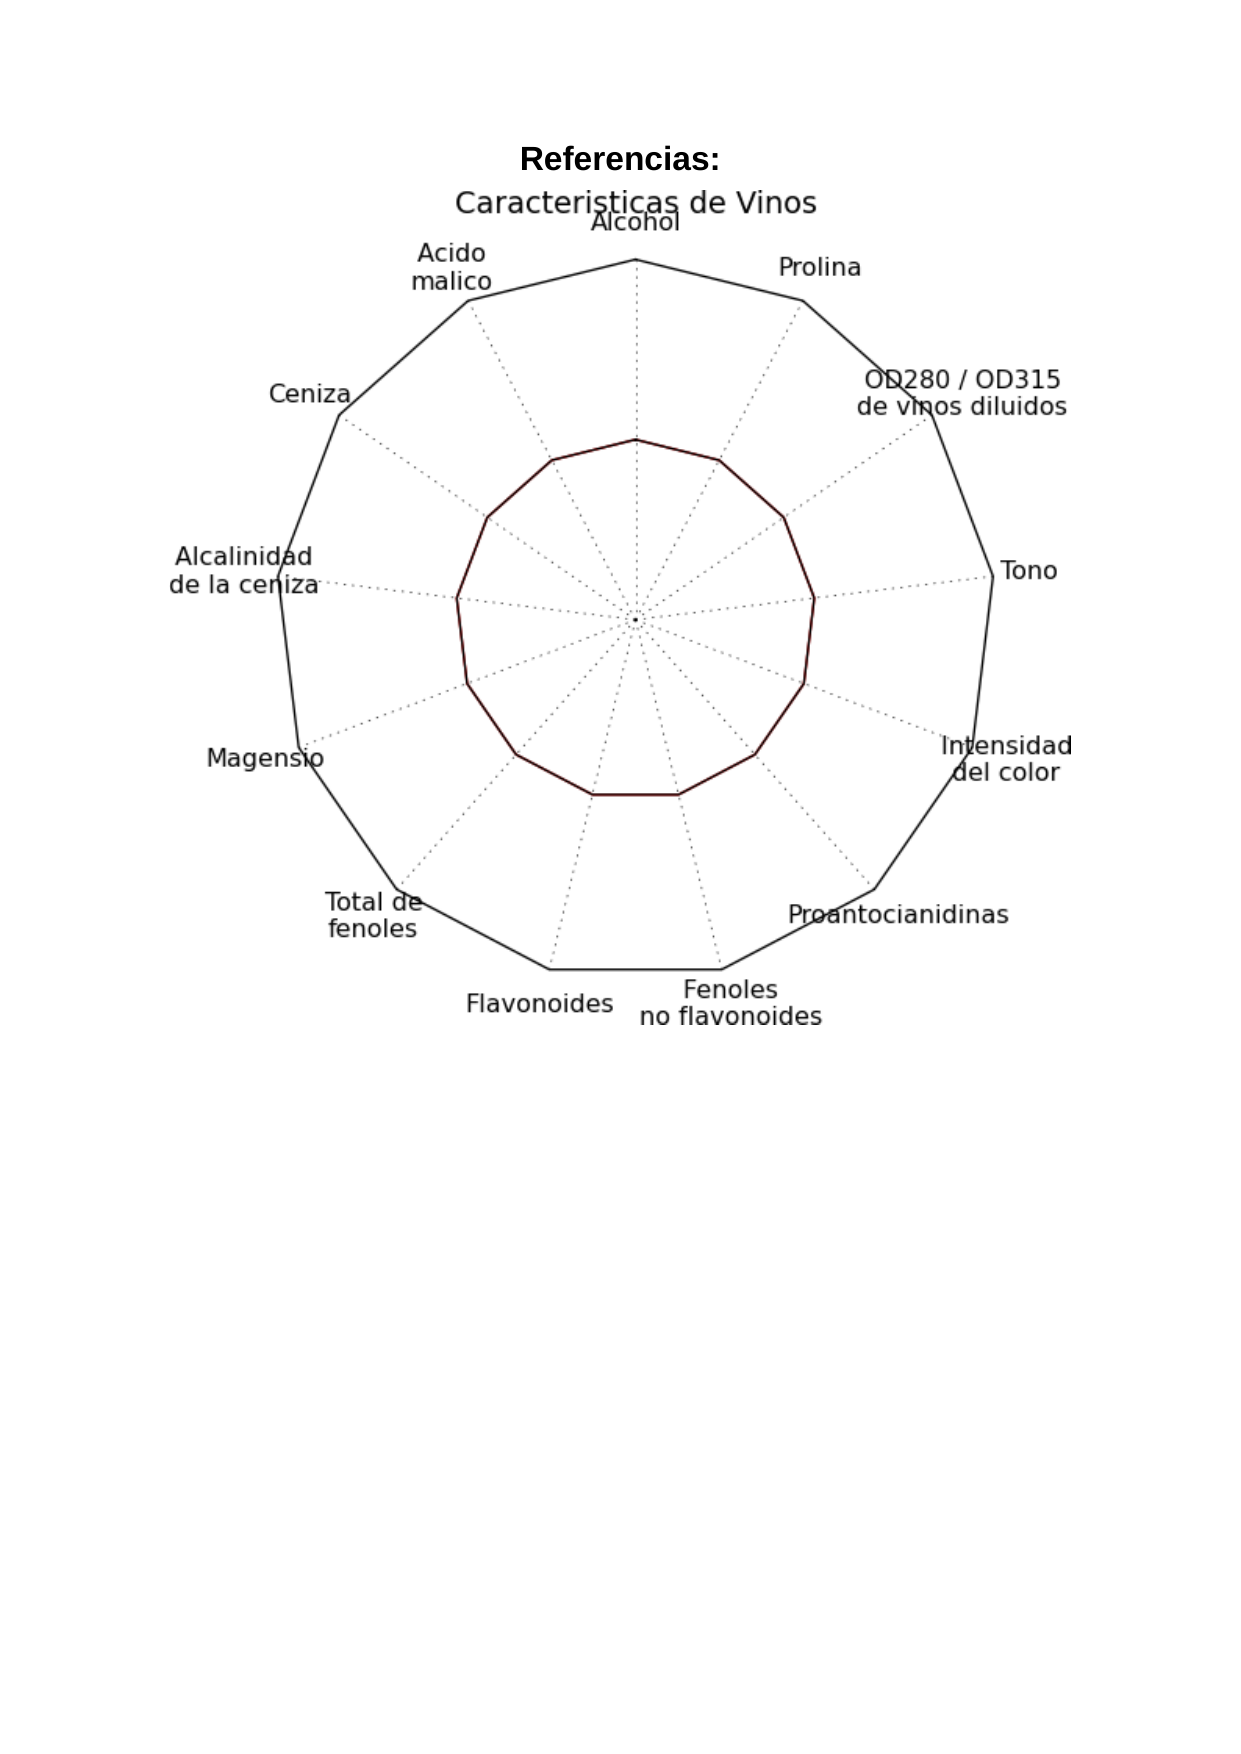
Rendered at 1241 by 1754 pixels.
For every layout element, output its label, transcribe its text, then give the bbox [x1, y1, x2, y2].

picture [169, 190, 1071, 1025]
subtitle Referencias: [118, 139, 1122, 178]
